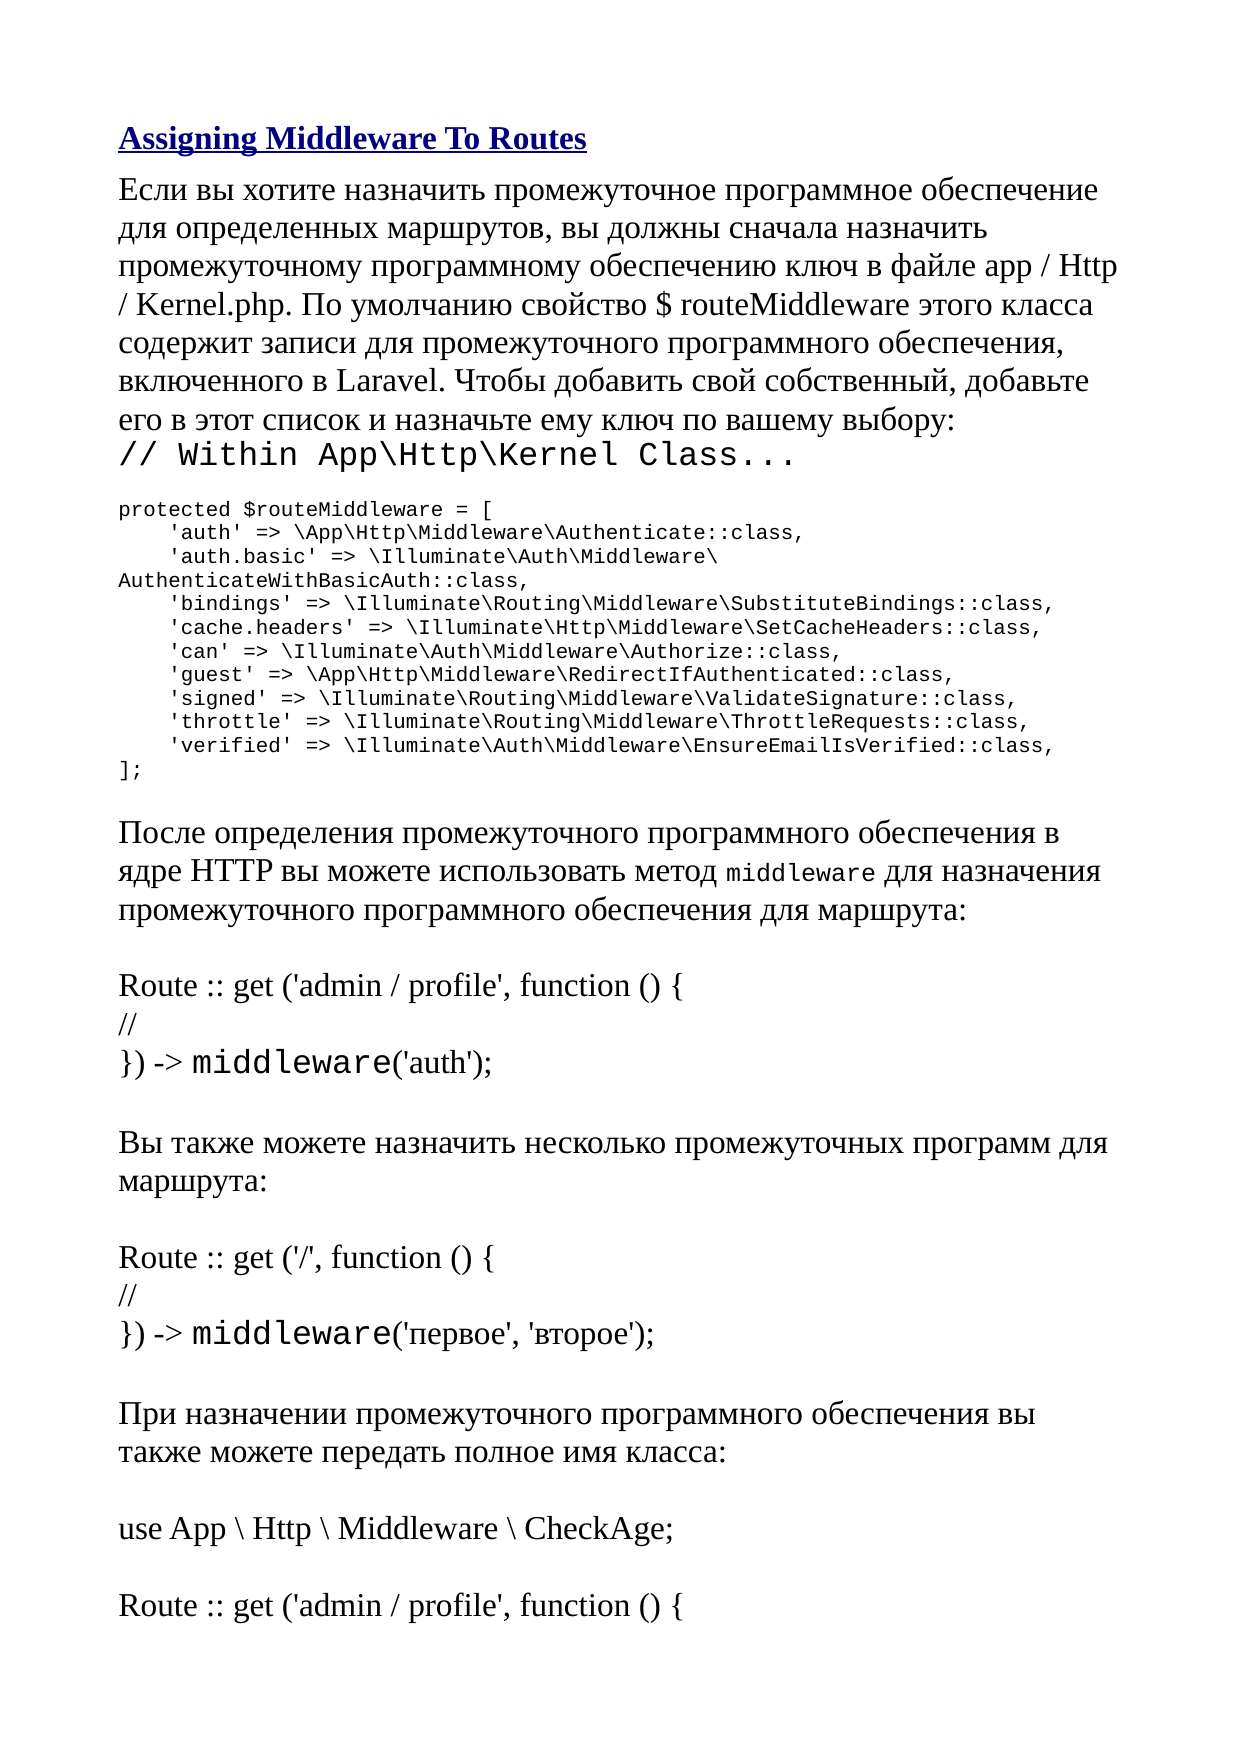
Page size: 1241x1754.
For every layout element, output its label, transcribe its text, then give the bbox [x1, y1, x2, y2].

text 'cache.headers' => \Illuminate\Http\Middleware\SetCacheHeaders::class, [118, 617, 1122, 641]
text Если вы хотите назначить промежуточное программное обеспечение для определенных маршрутов, вы должны сначала назначить промежуточному программному обеспечению ключ в файле app / Http / Kernel.php. По умолчанию свойство $ routeMiddleware этого класса содержит записи для промежуточного программного обеспечения, включенного в Laravel. Чтобы добавить свой собственный, добавьте его в этот список и назначьте ему ключ по вашему выбору: [118, 169, 1122, 437]
text 'signed' => \Illuminate\Routing\Middleware\ValidateSignature::class, [118, 688, 1122, 712]
text ]; [118, 759, 1122, 782]
text protected $routeMiddleware = [ [118, 499, 1122, 522]
text 'can' => \Illuminate\Auth\Middleware\Authorize::class, [118, 641, 1122, 664]
subtitle Assigning Middleware To Routes [118, 118, 1122, 156]
text 'guest' => \App\Http\Middleware\RedirectIfAuthenticated::class, [118, 664, 1122, 688]
text 'auth' => \App\Http\Middleware\Authenticate::class, [118, 522, 1122, 546]
text После определения промежуточного программного обеспечения в ядре HTTP вы можете использовать метод middleware для назначения промежуточного программного обеспечения для маршрута: Route :: get ('admin / profile', function () { // }) -> middleware('auth'); Вы также можете назначить несколько промежуточных программ для маршрута: Route :: get ('/', function () { // }) -> middleware('первое', 'второе'); При назначении промежуточного программного обеспечения вы также можете передать полное имя класса: use App \ Http \ Middleware \ CheckAge; Route :: get ('admin / profile', function () { [118, 812, 1122, 1623]
text 'verified' => \Illuminate\Auth\Middleware\EnsureEmailIsVerified::class, [118, 735, 1122, 759]
text // Within App\Http\Kernel Class... [118, 437, 1122, 475]
text 'throttle' => \Illuminate\Routing\Middleware\ThrottleRequests::class, [118, 712, 1122, 735]
text 'auth.basic' => \Illuminate\Auth\Middleware\AuthenticateWithBasicAuth::class, [118, 546, 1122, 593]
text 'bindings' => \Illuminate\Routing\Middleware\SubstituteBindings::class, [118, 593, 1122, 617]
